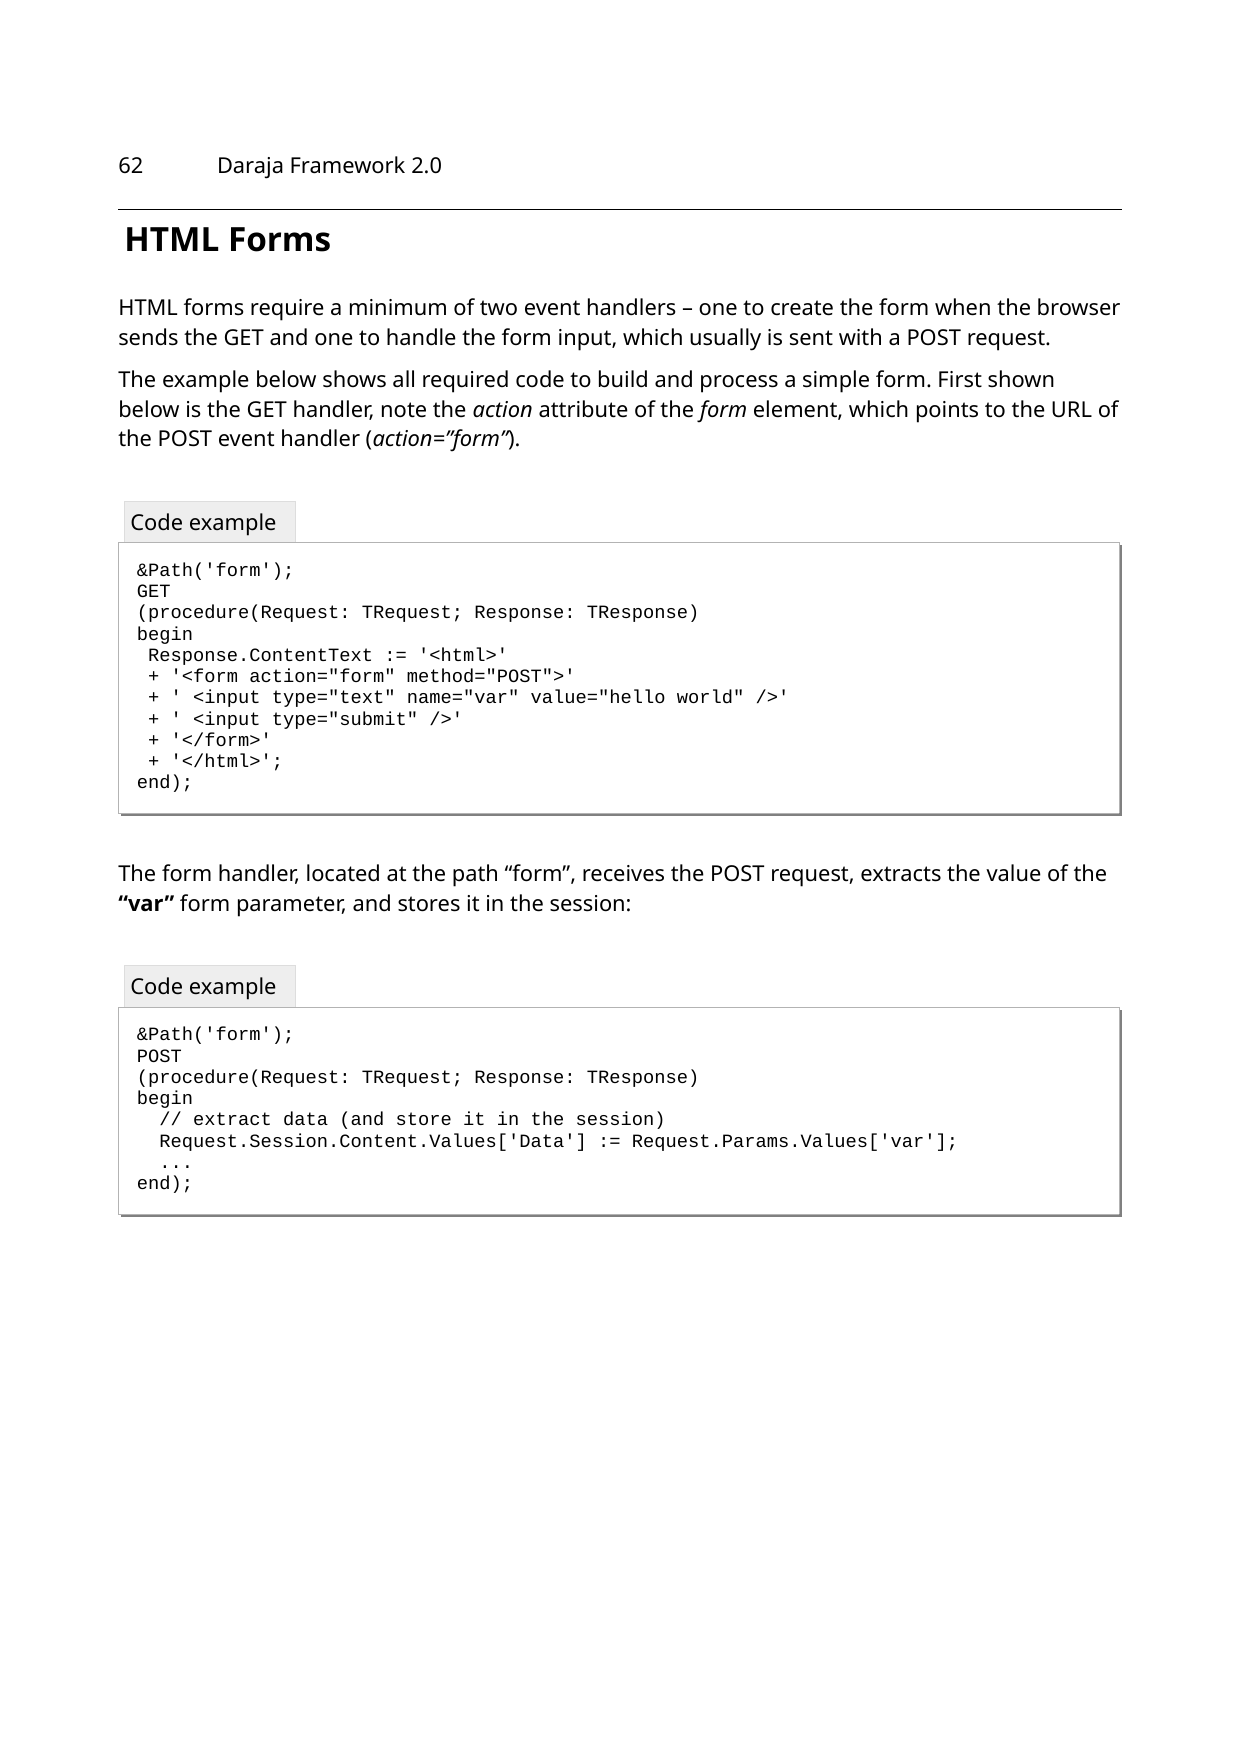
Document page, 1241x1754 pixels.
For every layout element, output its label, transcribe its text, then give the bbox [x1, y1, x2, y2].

text + '</form>' [119, 712, 1119, 733]
text + ' <input type="submit" />' [119, 691, 1119, 712]
subtitle HTML Forms [118, 210, 1122, 268]
text &Path('form'); [119, 1008, 1119, 1028]
text (procedure(Request: TRequest; Response: TResponse) [119, 1049, 1119, 1071]
text Code example [125, 502, 295, 542]
text &Path('form'); [119, 543, 1119, 563]
text The example below shows all required code to build and process a simple form. First shown below is the GET handler, note the action attribute of the form element, which points to the URL of the POST event handler (action=”form”). [118, 364, 1122, 453]
text ... [119, 1134, 1119, 1156]
text Response.ContentText := '<html>' [119, 627, 1119, 648]
text begin [119, 606, 1119, 627]
text end); [119, 755, 1119, 813]
text HTML forms require a minimum of two event handlers – one to create the form when the browser sends the GET and one to handle the form input, which usually is sent with a POST request. [118, 292, 1122, 351]
text GET [119, 563, 1119, 585]
text + '</html>'; [119, 733, 1119, 755]
text + '<form action="form" method="POST">' [119, 648, 1119, 670]
text begin [119, 1071, 1119, 1092]
text Request.Session.Content.Values['Data'] := Request.Params.Values['var']; [119, 1113, 1119, 1134]
text (procedure(Request: TRequest; Response: TResponse) [119, 585, 1119, 606]
text POST [119, 1028, 1119, 1049]
text + ' <input type="text" name="var" value="hello world" />' [119, 670, 1119, 691]
text // extract data (and store it in the session) [119, 1092, 1119, 1113]
text The form handler, located at the path “form”, receives the POST request, extracts the value of the “var” form parameter, and stores it in the session: [118, 858, 1122, 918]
text Code example [125, 966, 295, 1007]
text end); [119, 1156, 1119, 1214]
